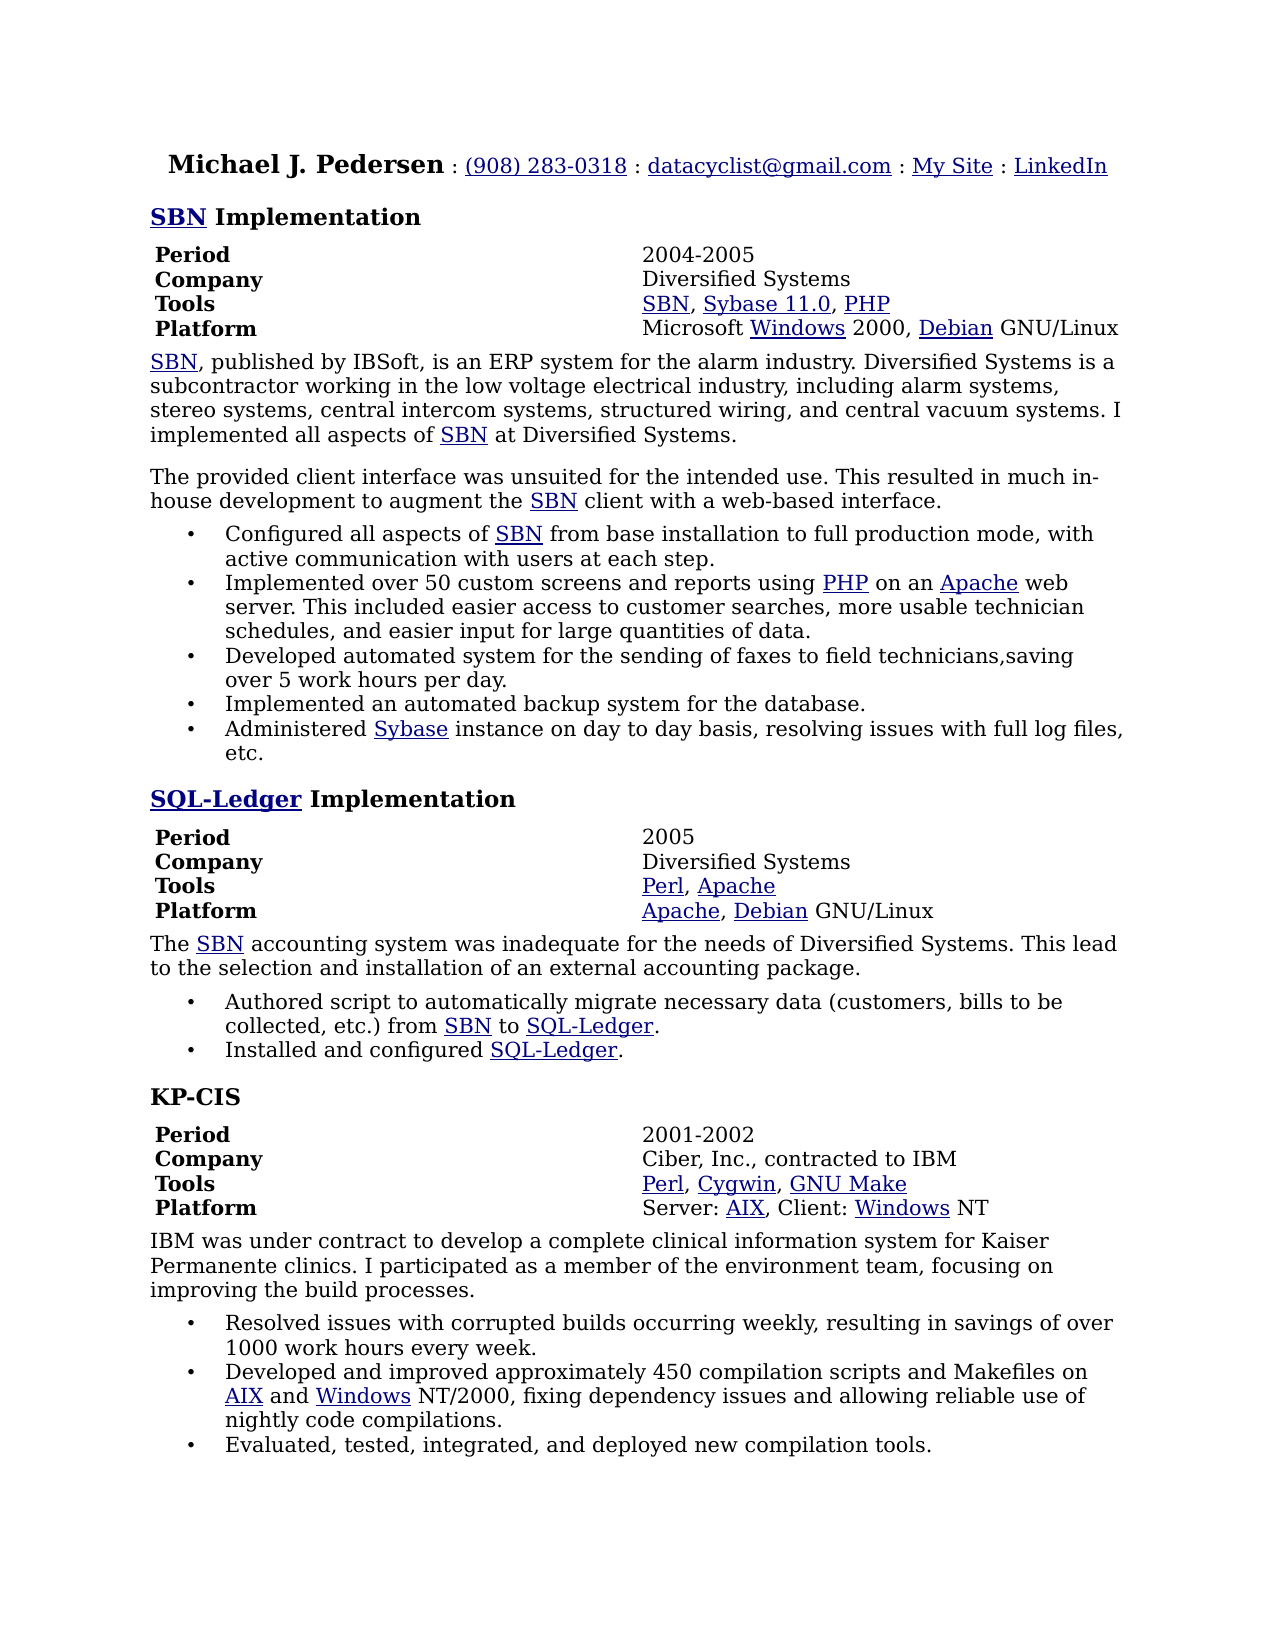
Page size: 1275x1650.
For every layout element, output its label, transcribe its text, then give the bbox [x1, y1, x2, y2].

table_header 2001-2002 [638, 1123, 1125, 1147]
table_cell Apache, Debian GNU/Linux [638, 899, 1125, 923]
text The SBN accounting system was inadequate for the needs of Diversified Systems. This lead to the selection and installation of an external accounting package. [150, 932, 1125, 981]
text The provided client interface was unsuited for the intended use. This resulted in much in-house development to augment the SBN client with a web-based interface. [150, 465, 1125, 513]
table_cell Tools [150, 1172, 637, 1196]
table_cell Platform [150, 899, 637, 923]
table_header Period [150, 243, 637, 267]
list Authored script to automatically migrate necessary data (customers, bills to be collected, etc.) from SBN to SQL-Ledger. [187, 990, 1125, 1038]
table_cell Microsoft Windows 2000, Debian GNU/Linux [638, 316, 1125, 341]
table_cell Tools [150, 874, 637, 899]
list Implemented over 50 custom screens and reports using PHP on an Apache web server. This included easier access to customer searches, more usable technician schedules, and easier input for large quantities of data. [187, 571, 1125, 644]
subtitle KP-CIS [150, 1083, 1125, 1110]
table_cell Diversified Systems [638, 850, 1125, 874]
table_cell Server: AIX, Client: Windows NT [638, 1196, 1125, 1221]
table_cell Company [150, 1147, 637, 1172]
table_header Period [150, 1123, 637, 1147]
list Developed automated system for the sending of faxes to field technicians,saving over 5 work hours per day. [187, 644, 1125, 692]
table_header 2004-2005 [638, 243, 1125, 267]
table_cell Perl, Cygwin, GNU Make [638, 1172, 1125, 1196]
list Installed and configured SQL-Ledger. [187, 1038, 1125, 1062]
list Implemented an automated backup system for the database. [187, 692, 1125, 717]
table_cell Company [150, 850, 637, 874]
text IBM was under contract to develop a complete clinical information system for Kaiser Permanente clinics. I participated as a member of the environment team, focusing on improving the build processes. [150, 1229, 1125, 1302]
list Evaluated, tested, integrated, and deployed new compilation tools. [187, 1433, 1125, 1457]
list Configured all aspects of SBN from base installation to full production mode, with active communication with users at each step. [187, 522, 1125, 571]
list Resolved issues with corrupted builds occurring weekly, resulting in savings of over 1000 work hours every week. [187, 1311, 1125, 1360]
table_cell SBN, Sybase 11.0, PHP [638, 292, 1125, 316]
text SBN, published by IBSoft, is an ERP system for the alarm industry. Diversified Systems is a subcontractor working in the low voltage electrical industry, including alarm systems, stereo systems, central intercom systems, structured wiring, and central vacuum systems. I implemented all aspects of SBN at Diversified Systems. [150, 350, 1125, 447]
table_cell Diversified Systems [638, 268, 1125, 292]
table_cell Tools [150, 292, 637, 316]
list Administered Sybase instance on day to day basis, resolving issues with full log files, etc. [187, 717, 1125, 765]
table_cell Perl, Apache [638, 874, 1125, 899]
table_header 2005 [638, 825, 1125, 850]
table_cell Ciber, Inc., contracted to IBM [638, 1147, 1125, 1172]
subtitle SQL-Ledger Implementation [150, 786, 1125, 813]
table_cell Platform [150, 1196, 637, 1221]
table_cell Company [150, 268, 637, 292]
subtitle SBN Implementation [150, 204, 1125, 231]
table_cell Platform [150, 316, 637, 341]
list Developed and improved approximately 450 compilation scripts and Makefiles on AIX and Windows NT/2000, fixing dependency issues and allowing reliable use of nightly code compilations. [187, 1360, 1125, 1433]
table_header Period [150, 825, 637, 850]
